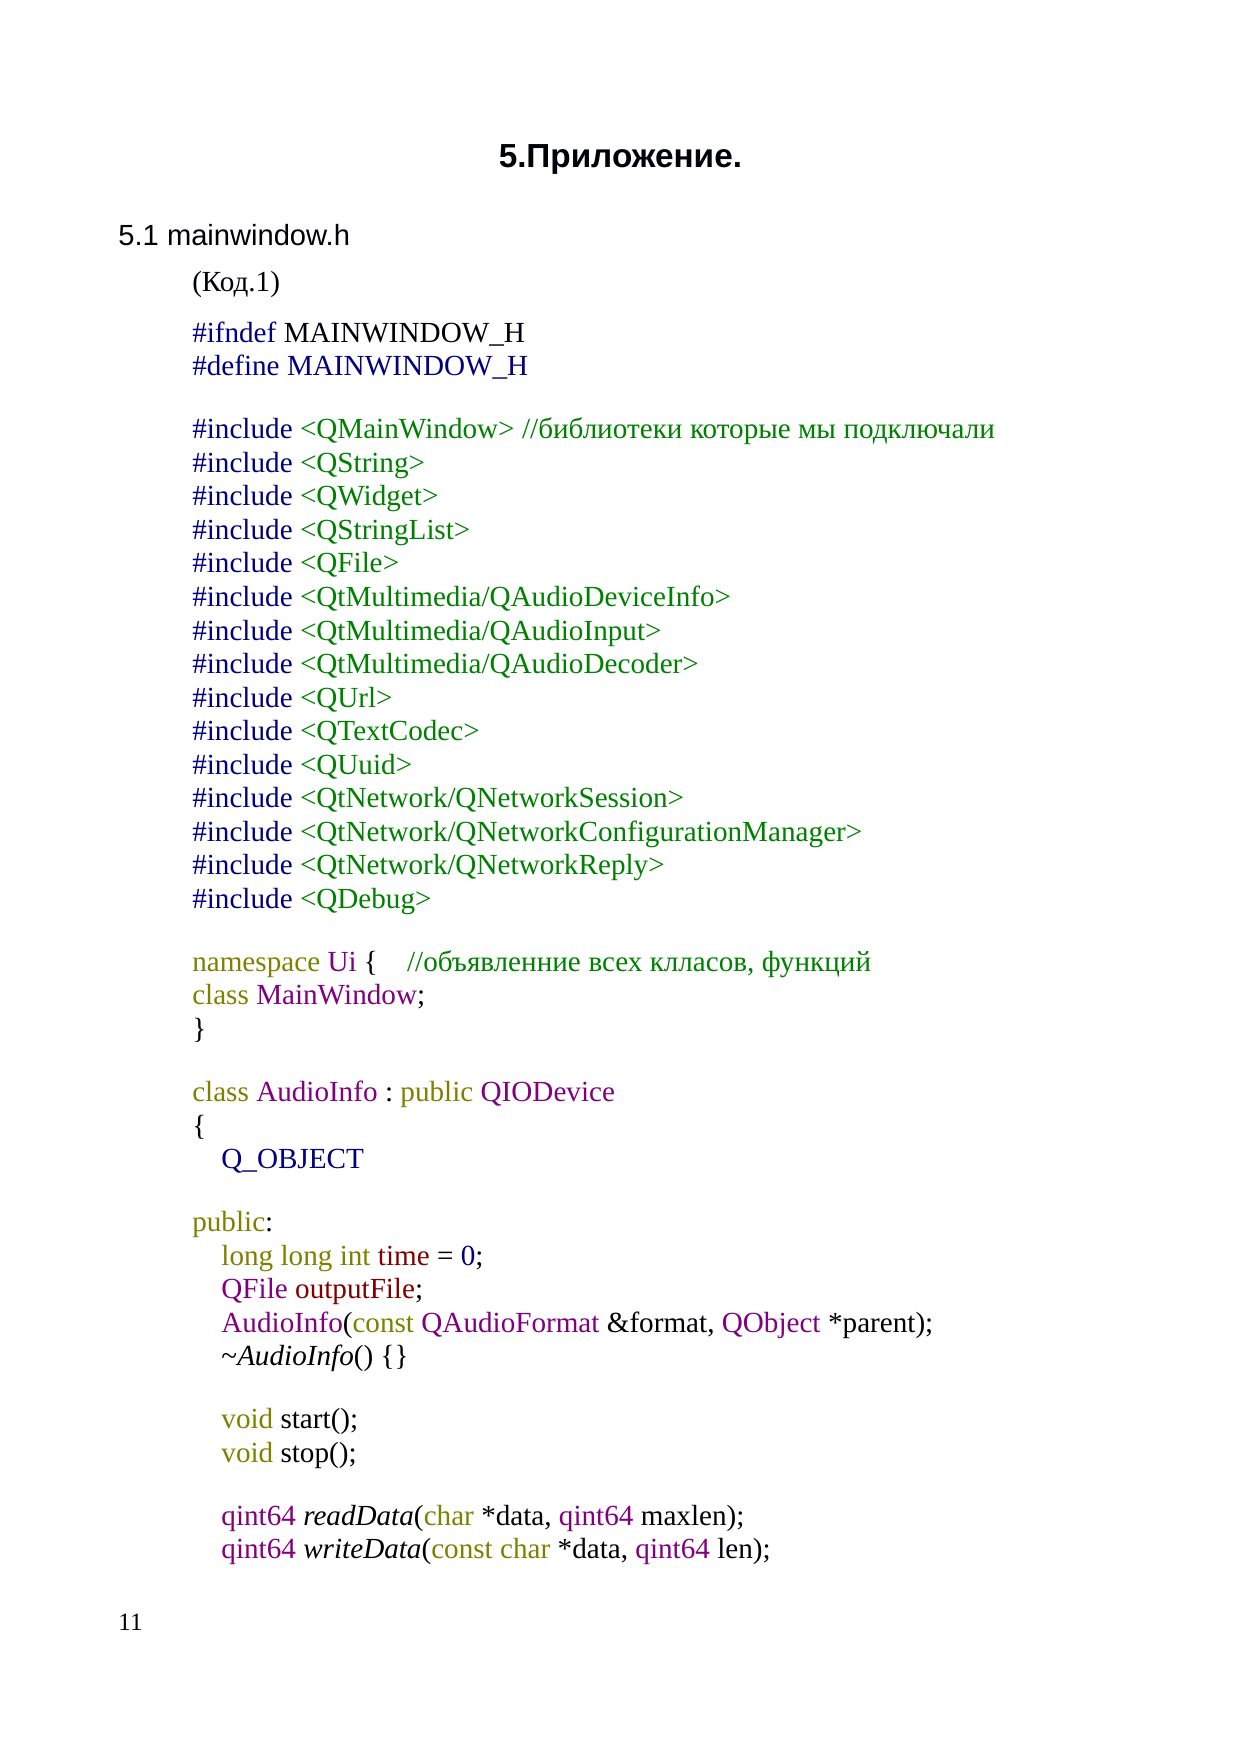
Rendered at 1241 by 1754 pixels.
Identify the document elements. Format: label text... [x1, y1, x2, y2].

text public: [118, 1204, 1122, 1238]
text qint64 writeData(const char *data, qint64 len); [118, 1531, 1122, 1565]
subtitle 5.1 mainwindow.h [118, 218, 1122, 252]
text Q_OBJECT [118, 1141, 1122, 1175]
text #include <QUrl> [118, 680, 1122, 713]
text #ifndef MAINWINDOW_H [118, 315, 1122, 348]
text #include <QtNetwork/QNetworkReply> [118, 847, 1122, 881]
text void stop(); [118, 1435, 1122, 1468]
text #include <QDebug> [118, 881, 1122, 914]
text void start(); [118, 1401, 1122, 1435]
text #include <QtMultimedia/QAudioDecoder> [118, 646, 1122, 680]
text #include <QtMultimedia/QAudioInput> [118, 613, 1122, 646]
text #include <QUuid> [118, 747, 1122, 780]
text #define MAINWINDOW_H [118, 348, 1122, 382]
text } [118, 1011, 1122, 1044]
text long long int time = 0; [118, 1238, 1122, 1271]
text #include <QTextCodec> [118, 713, 1122, 747]
text #include <QFile> [118, 546, 1122, 579]
text #include <QWidget> [118, 478, 1122, 512]
text { [118, 1108, 1122, 1141]
text QFile outputFile; [118, 1271, 1122, 1305]
text #include <QStringList> [118, 512, 1122, 546]
text ~AudioInfo() {} [118, 1338, 1122, 1372]
text #include <QtMultimedia/QAudioDeviceInfo> [118, 579, 1122, 613]
text #include <QtNetwork/QNetworkConfigurationManager> [118, 814, 1122, 847]
title 5.Приложение. [118, 136, 1122, 174]
text namespace Ui { //объявленние всех клласов, функций [118, 944, 1122, 977]
text #include <QString> [118, 445, 1122, 478]
text class MainWindow; [118, 977, 1122, 1011]
text qint64 readData(char *data, qint64 maxlen); [118, 1498, 1122, 1531]
text AudioInfo(const QAudioFormat &format, QObject *parent); [118, 1305, 1122, 1338]
text #include <QMainWindow> //библиотеки которые мы подключали [118, 411, 1122, 445]
text (Код.1) [118, 264, 1122, 298]
text #include <QtNetwork/QNetworkSession> [118, 780, 1122, 814]
text class AudioInfo : public QIODevice [118, 1074, 1122, 1108]
